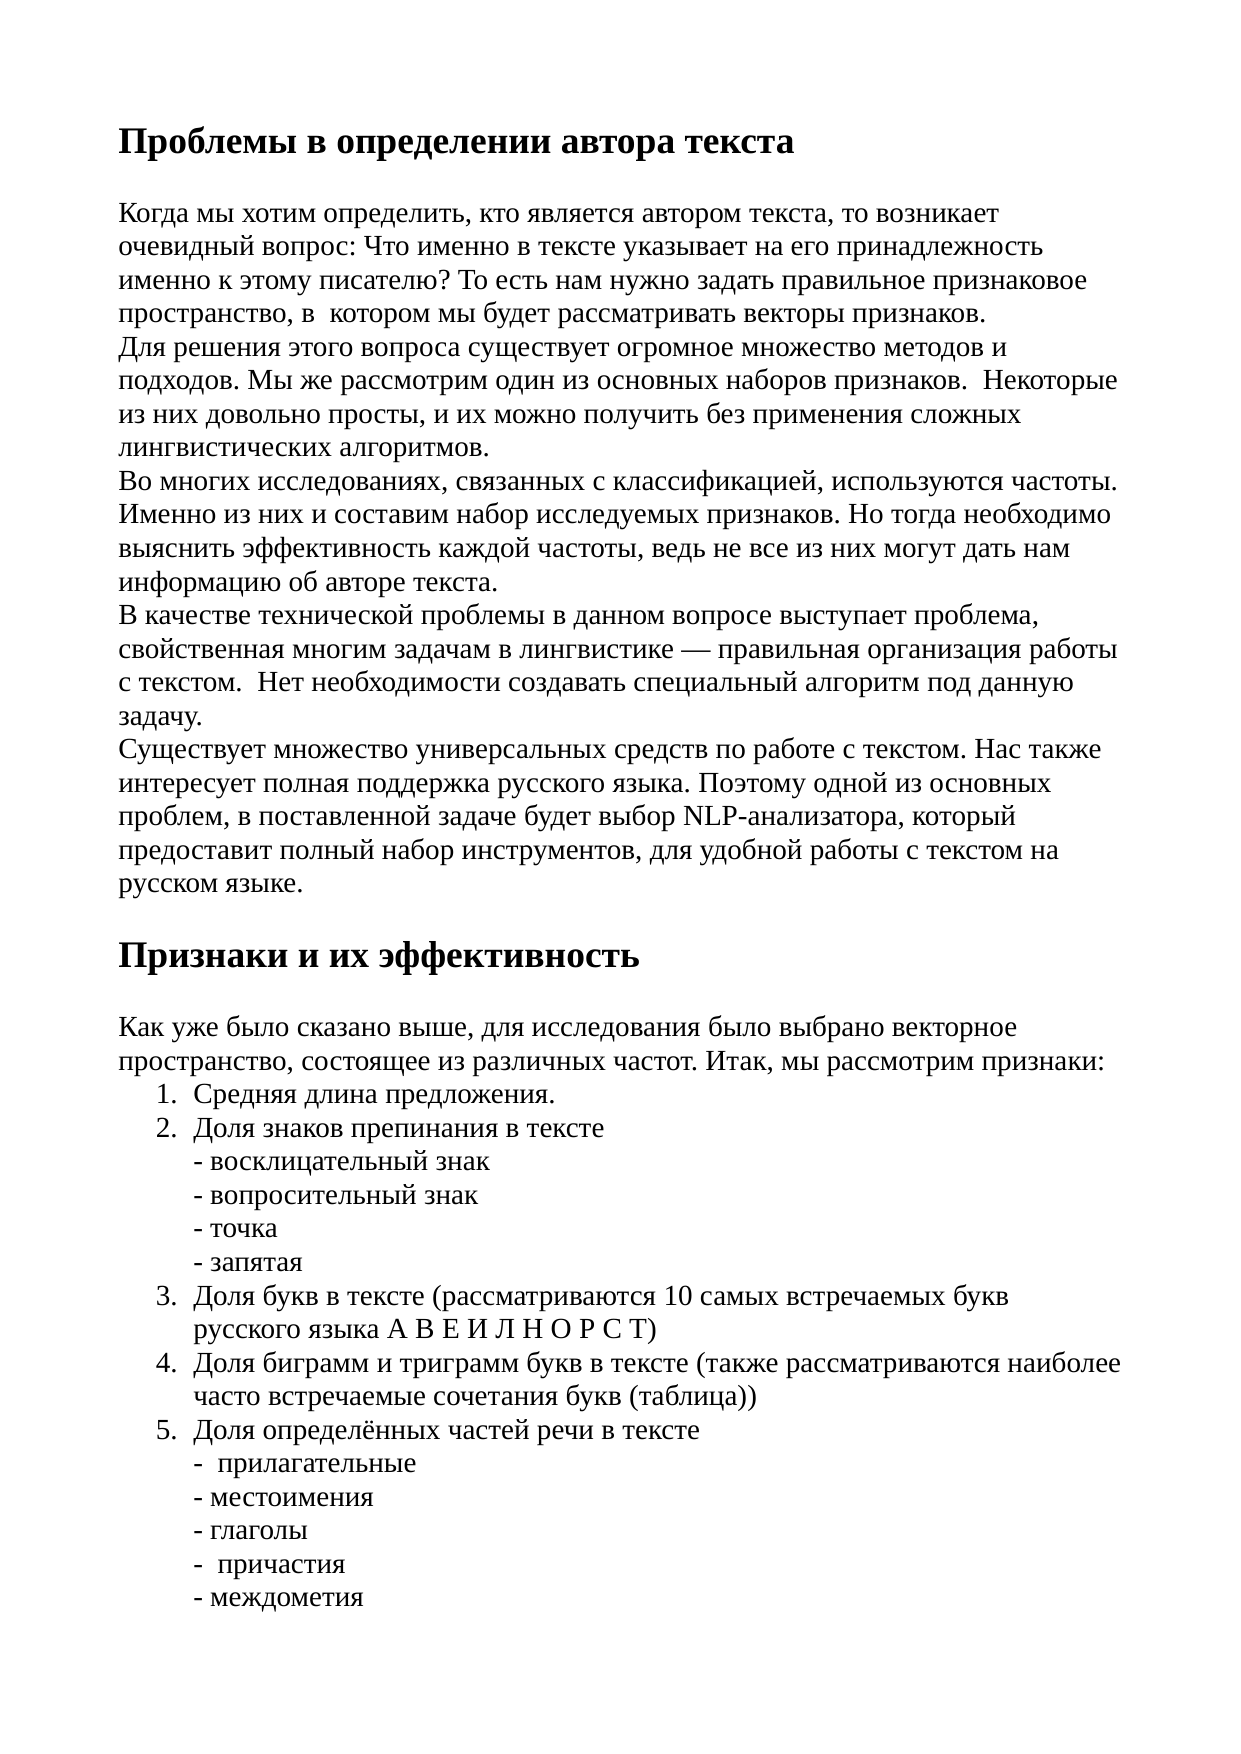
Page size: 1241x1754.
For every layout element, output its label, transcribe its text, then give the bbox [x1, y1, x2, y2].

list - точка [156, 1211, 1122, 1244]
text Существует множество универсальных средств по работе с текстом. Нас также интересует полная поддержка русского языка. Поэтому одной из основных проблем, в поставленной задаче будет выбор NLP-анализатора, который предоставит полный набор инструментов, для удобной работы с текстом на русском языке. [118, 731, 1122, 899]
text Во многих исследованиях, связанных с классификацией, используются частоты. Именно из них и составим набор исследуемых признаков. Но тогда необходимо выяснить эффективность каждой частоты, ведь не все из них могут дать нам информацию об авторе текста. [118, 463, 1122, 597]
list Доля биграмм и триграмм букв в тексте (также рассматриваются наиболее часто встречаемые сочетания букв (таблица)) [156, 1345, 1122, 1412]
list - местоимения [156, 1479, 1122, 1512]
list - причастия [156, 1546, 1122, 1579]
list - прилагательные [156, 1445, 1122, 1479]
text Признаки и их эффективность [118, 933, 1122, 976]
list Средняя длина предложения. [156, 1076, 1122, 1110]
list Доля букв в тексте (рассматриваются 10 самых встречаемых букв русского языка А В Е И Л Н О Р С Т) [156, 1278, 1122, 1345]
text Для решения этого вопроса существует огромное множество методов и подходов. Мы же рассмотрим один из основных наборов признаков. Некоторые из них довольно просты, и их можно получить без применения сложных лингвистических алгоритмов. [118, 329, 1122, 463]
text Когда мы хотим определить, кто является автором текста, то возникает очевидный вопрос: Что именно в тексте указывает на его принадлежность именно к этому писателю? То есть нам нужно задать правильное признаковое пространство, в котором мы будет рассматривать векторы признаков. [118, 195, 1122, 329]
list - восклицательный знак [156, 1143, 1122, 1177]
list Доля определённых частей речи в тексте [156, 1412, 1122, 1445]
list - глаголы [156, 1512, 1122, 1546]
list - вопросительный знак [156, 1177, 1122, 1211]
list Доля знаков препинания в тексте [156, 1110, 1122, 1143]
text Как уже было сказано выше, для исследования было выбрано векторное пространство, состоящее из различных частот. Итак, мы рассмотрим признаки: [118, 1009, 1122, 1076]
text Проблемы в определении автора текста [118, 118, 1122, 161]
list - запятая [156, 1244, 1122, 1278]
list - междометия [156, 1579, 1122, 1613]
text В качестве технической проблемы в данном вопросе выступает проблема, свойственная многим задачам в лингвистике — правильная организация работы с текстом. Нет необходимости создавать специальный алгоритм под данную задачу. [118, 597, 1122, 731]
